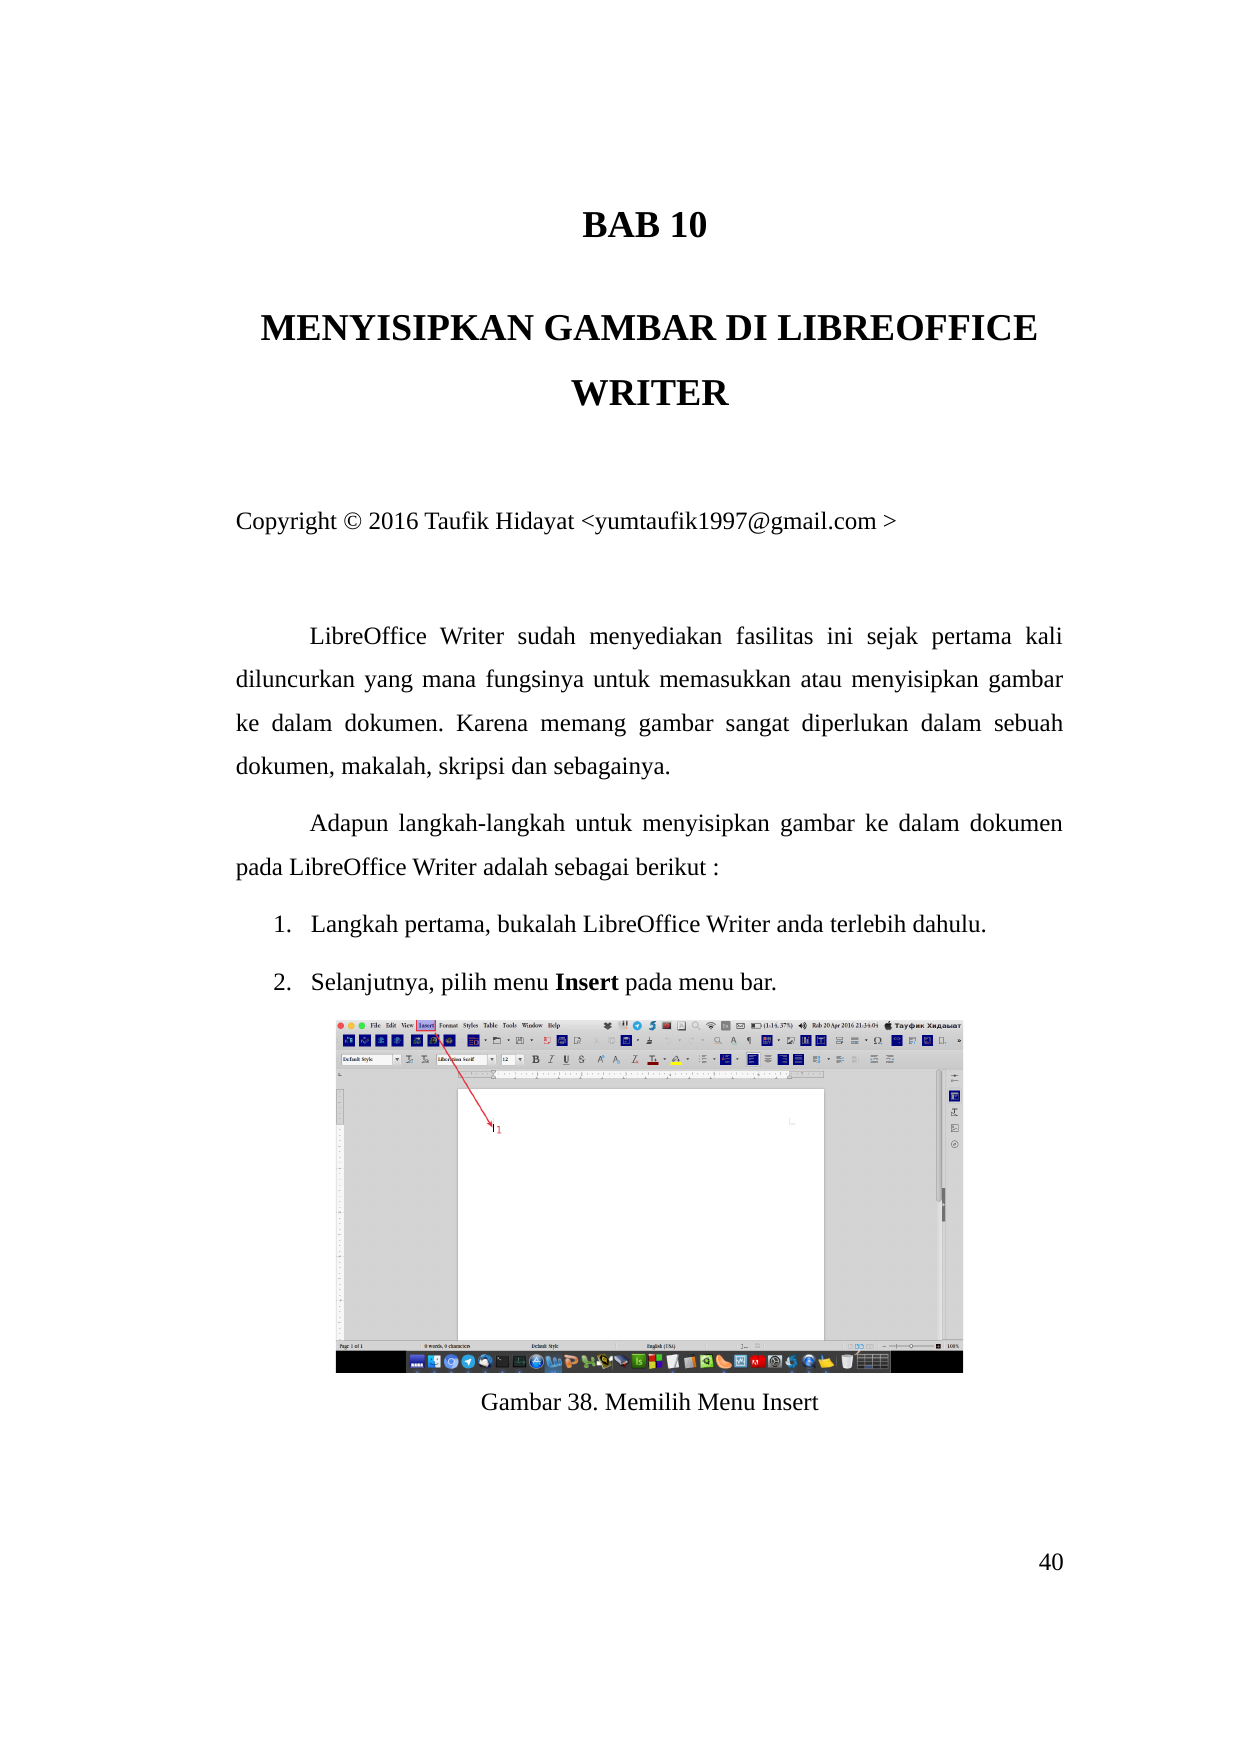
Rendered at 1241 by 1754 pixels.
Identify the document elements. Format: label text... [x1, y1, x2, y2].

subtitle BAB 10 [236, 202, 1063, 246]
subtitle MENYISIPKAN GAMBAR DI LIBREOFFICE WRITER [236, 305, 1063, 414]
list Selanjutnya, pilih menu Insert pada menu bar. [273, 967, 1063, 996]
text Adapun langkah-langkah untuk menyisipkan gambar ke dalam dokumen pada LibreOffice Writer adalah sebagai berikut : [236, 808, 1063, 880]
text Gambar 38. Memilih Menu Insert [236, 1025, 1063, 1416]
list Langkah pertama, bukalah LibreOffice Writer anda terlebih dahulu. [273, 909, 1063, 938]
text LibreOffice Writer sudah menyediakan fasilitas ini sejak pertama kali diluncurkan yang mana fungsinya untuk memasukkan atau menyisipkan gambar ke dalam dokumen. Karena memang gambar sangat diperlukan dalam sebuah dokumen, makalah, skripsi dan sebagainya. [236, 621, 1063, 779]
text Copyright © 2016 Taufik Hidayat <yumtaufik1997@gmail.com > [236, 506, 1063, 535]
picture [335, 1020, 964, 1373]
